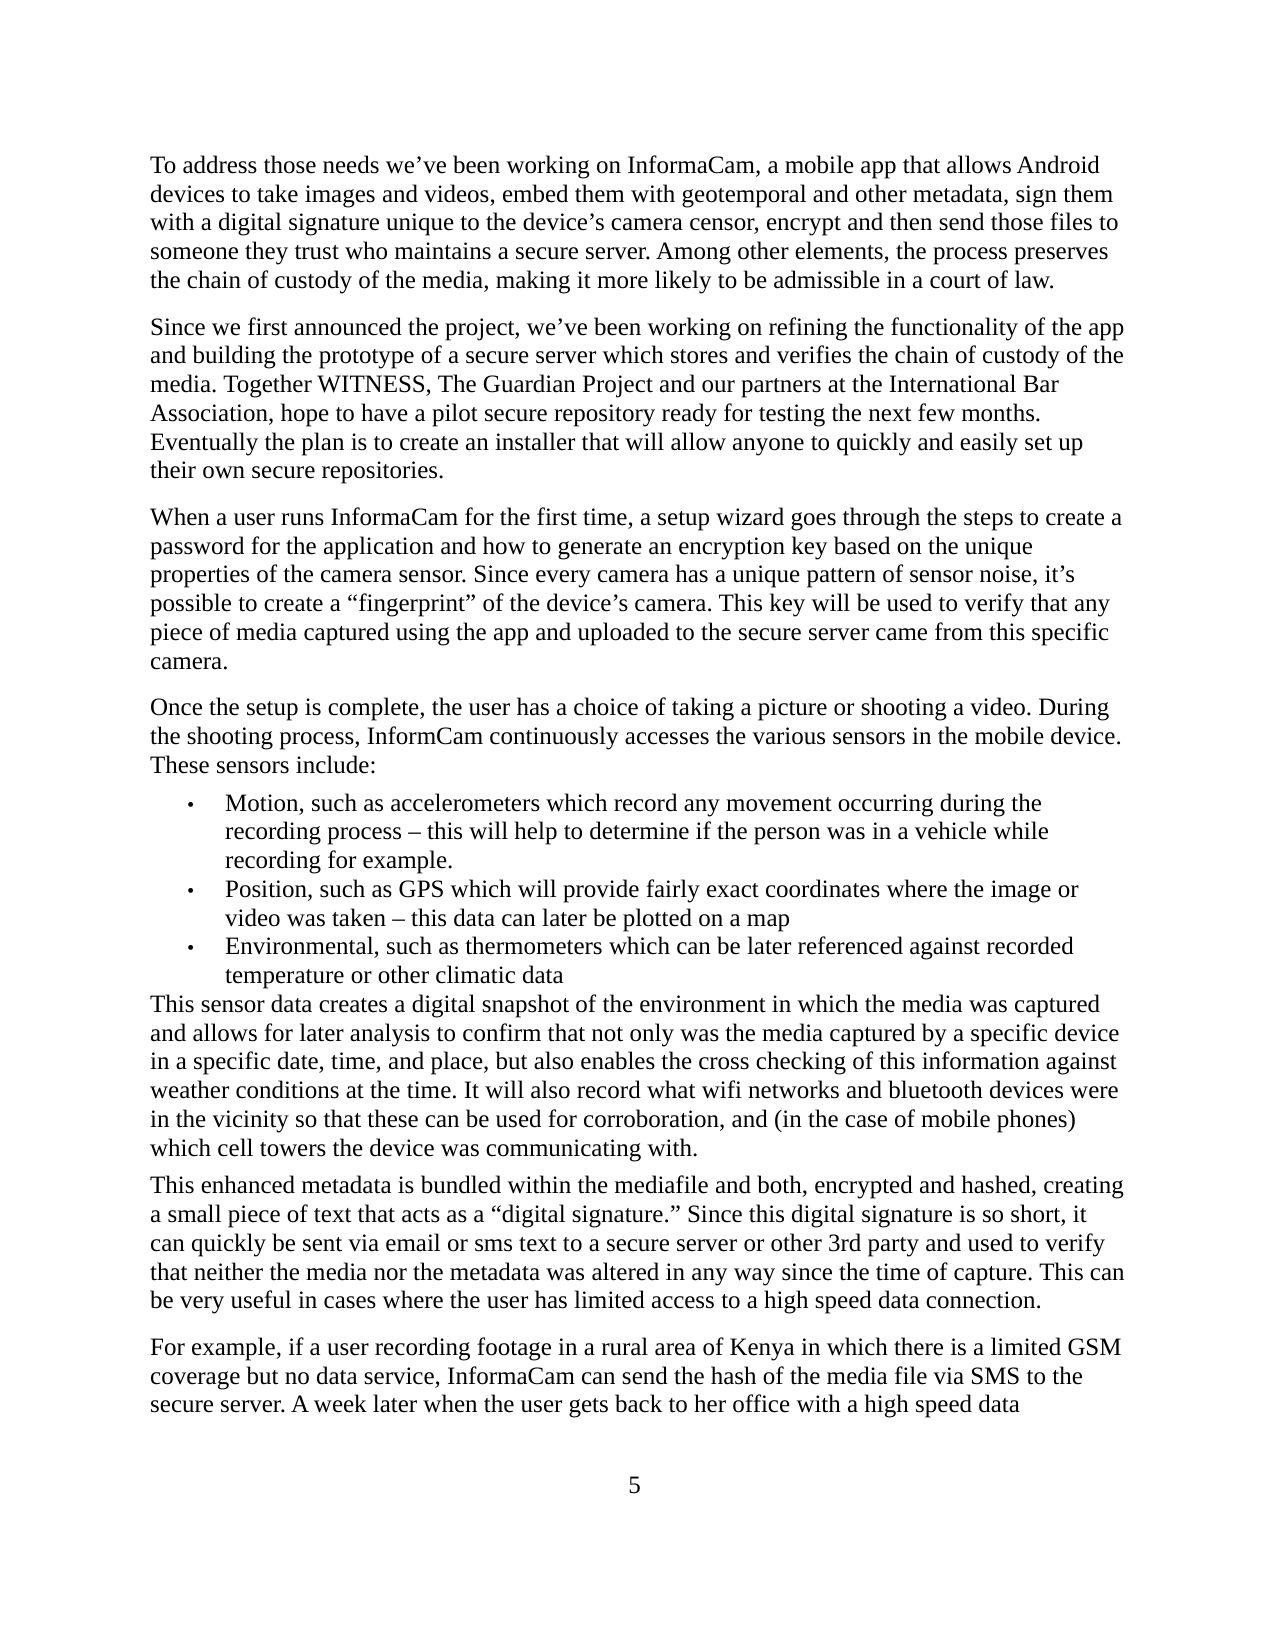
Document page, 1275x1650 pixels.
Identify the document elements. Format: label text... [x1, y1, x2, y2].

text For example, if a user recording footage in a rural area of Kenya in which there is a limited GSM coverage but no data service, InformaCam can send the hash of the media file via SMS to the secure server. A week later when the user gets back to her office with a high speed data [150, 1332, 1125, 1418]
text Since we first announced the project, we’ve been working on refining the functionality of the app and building the prototype of a secure server which stores and verifies the chain of custody of the media. Together WITNESS, The Guardian Project and our partners at the International Bar Association, hope to have a pilot secure repository ready for testing the next few months. Eventually the plan is to create an installer that will allow anyone to quickly and easily set up their own secure repositories. [150, 312, 1125, 484]
text This sensor data creates a digital snapshot of the environment in which the media was captured and allows for later analysis to confirm that not only was the media captured by a specific device in a specific date, time, and place, but also enables the cross checking of this information against weather conditions at the time. It will also record what wifi networks and bluetooth devices were in the vicinity so that these can be used for corroboration, and (in the case of mobile phones) which cell towers the device was communicating with. [150, 989, 1125, 1161]
text This enhanced metadata is bundled within the mediafile and both, encrypted and hashed, creating a small piece of text that acts as a “digital signature.” Since this digital signature is so short, it can quickly be sent via email or sms text to a secure server or other 3rd party and used to verify that neither the media nor the metadata was altered in any way since the time of capture. This can be very useful in cases where the user has limited access to a high speed data connection. [150, 1170, 1125, 1314]
list Position, such as GPS which will provide fairly exact coordinates where the image or video was taken – this data can later be plotted on a map [187, 874, 1125, 931]
text Once the setup is complete, the user has a choice of taking a picture or shooting a video. During the shooting process, InformCam continuously accesses the various sensors in the mobile device. These sensors include: [150, 692, 1125, 779]
list Motion, such as accelerometers which record any movement occurring during the recording process – this will help to determine if the person was in a vehicle while recording for example. [187, 788, 1125, 874]
list Environmental, such as thermometers which can be later referenced against recorded temperature or other climatic data [187, 931, 1125, 989]
text When a user runs InformaCam for the first time, a setup wizard goes through the steps to create a password for the application and how to generate an encryption key based on the unique properties of the camera sensor. Since every camera has a unique pattern of sensor noise, it’s possible to create a “fingerprint” of the device’s camera. This key will be used to verify that any piece of media captured using the app and uploaded to the secure server came from this specific camera. [150, 502, 1125, 674]
text To address those needs we’ve been working on InformaCam, a mobile app that allows Android devices to take images and videos, embed them with geotemporal and other metadata, sign them with a digital signature unique to the device’s camera censor, encrypt and then send those files to someone they trust who maintains a secure server. Among other elements, the process preserves the chain of custody of the media, making it more likely to be admissible in a court of law. [150, 150, 1125, 294]
